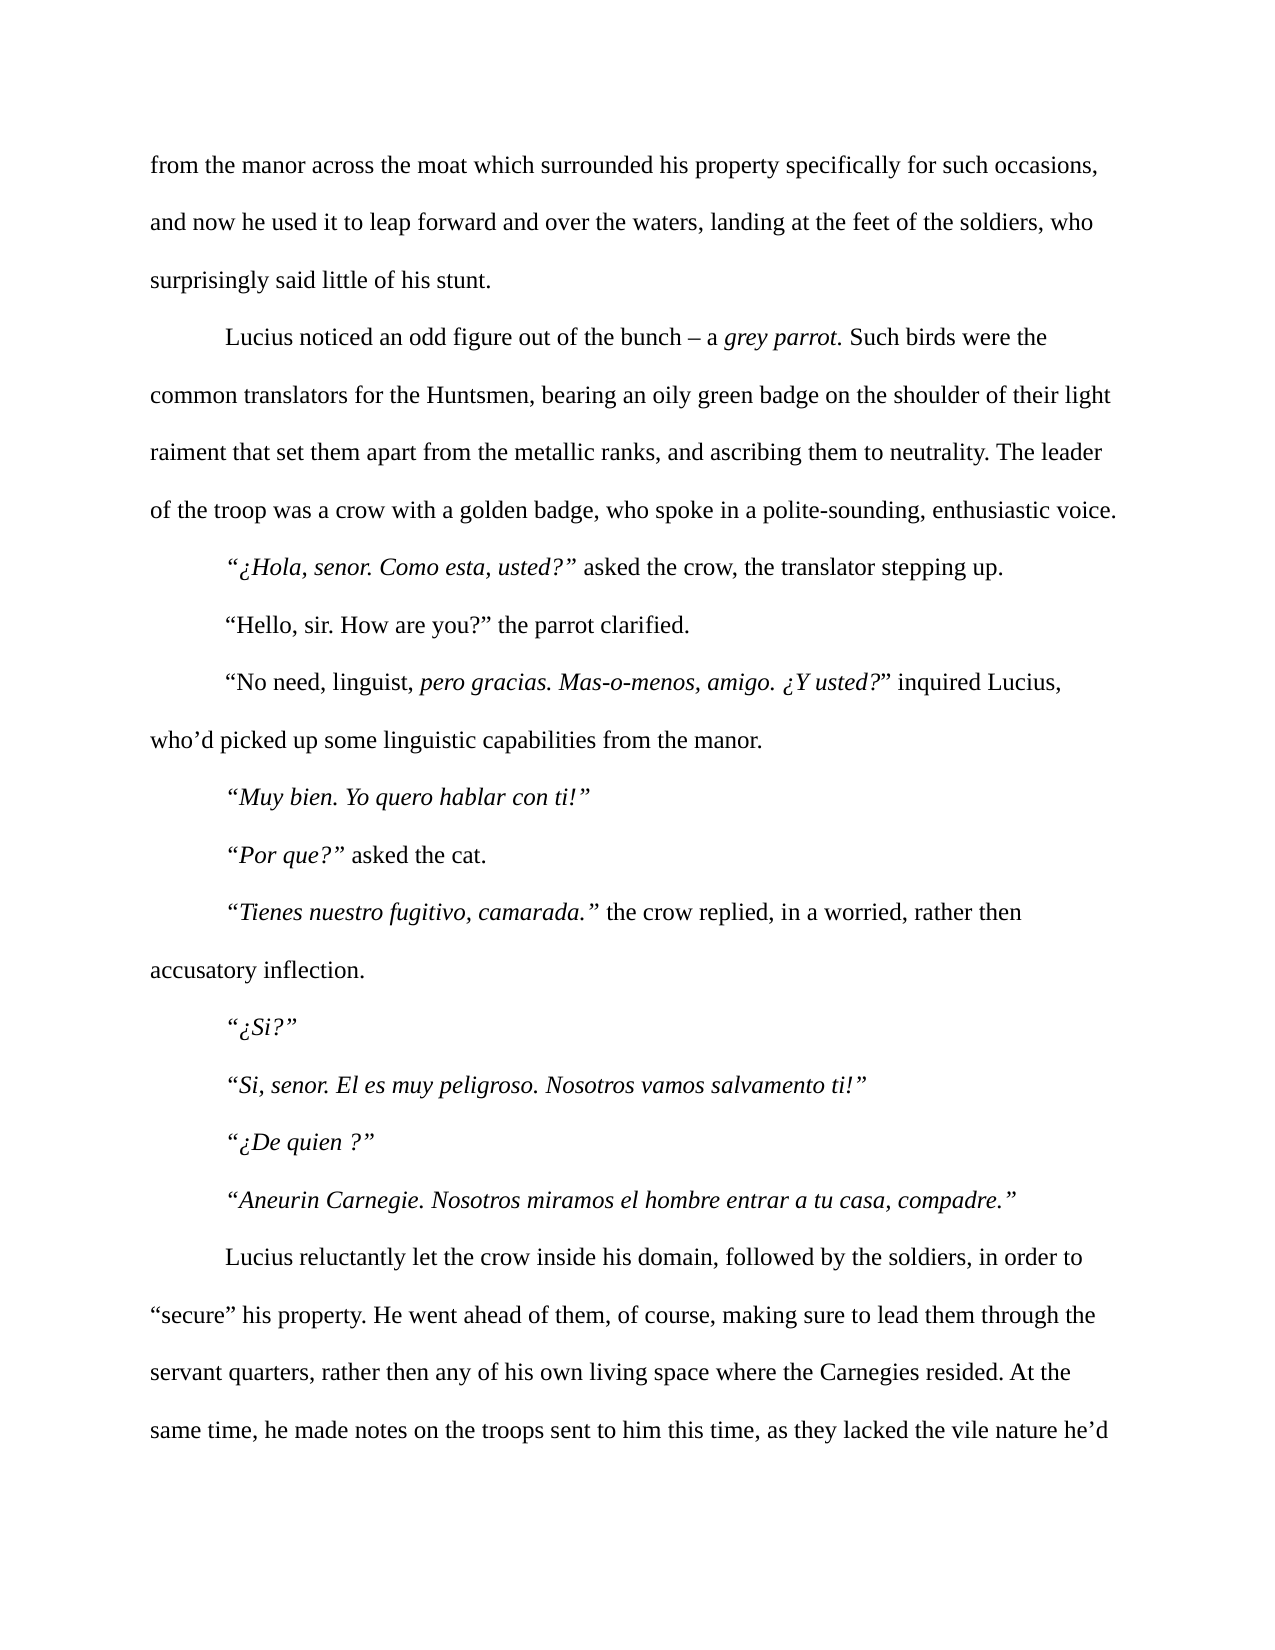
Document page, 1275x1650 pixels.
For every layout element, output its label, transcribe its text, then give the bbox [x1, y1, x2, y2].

text “¿De quien ?” [150, 1127, 1125, 1156]
text “Aneurin Carnegie. Nosotros miramos el hombre entrar a tu casa, compadre.” [150, 1185, 1125, 1214]
text Lucius noticed an odd figure out of the bunch – a grey parrot. Such birds were the common translators for the Huntsmen, bearing an oily green badge on the shoulder of their light raiment that set them apart from the metallic ranks, and ascribing them to neutrality. The leader of the troop was a crow with a golden badge, who spoke in a polite-sounding, enthusiastic voice. “¿Hola, senor. Como esta, usted?” asked the crow, the translator stepping up. [150, 322, 1125, 581]
text Lucius reluctantly let the crow inside his domain, followed by the soldiers, in order to “secure” his property. He went ahead of them, of course, making sure to lead them through the servant quarters, rather then any of his own living space where the Carnegies resided. At the same time, he made notes on the troops sent to him this time, as they lacked the vile nature he’d [150, 1242, 1125, 1444]
text “No need, linguist, pero gracias. Mas-o-menos, amigo. ¿Y usted?” inquired Lucius, who’d picked up some linguistic capabilities from the manor. [150, 667, 1125, 754]
text “Por que?” asked the cat. [150, 840, 1125, 869]
text “Hello, sir. How are you?” the parrot clarified. [150, 610, 1125, 639]
text “Si, senor. El es muy peligroso. Nosotros vamos salvamento ti!” [150, 1070, 1125, 1099]
text “Muy bien. Yo quero hablar con ti!” [150, 782, 1125, 811]
text “Tienes nuestro fugitivo, camarada.” the crow replied, in a worried, rather then accusatory inflection. [150, 897, 1125, 984]
text “¿Si?” [150, 1012, 1125, 1041]
text from the manor across the moat which surrounded his property specifically for such occasions, and now he used it to leap forward and over the waters, landing at the feet of the soldiers, who surprisingly said little of his stunt. [150, 150, 1125, 294]
